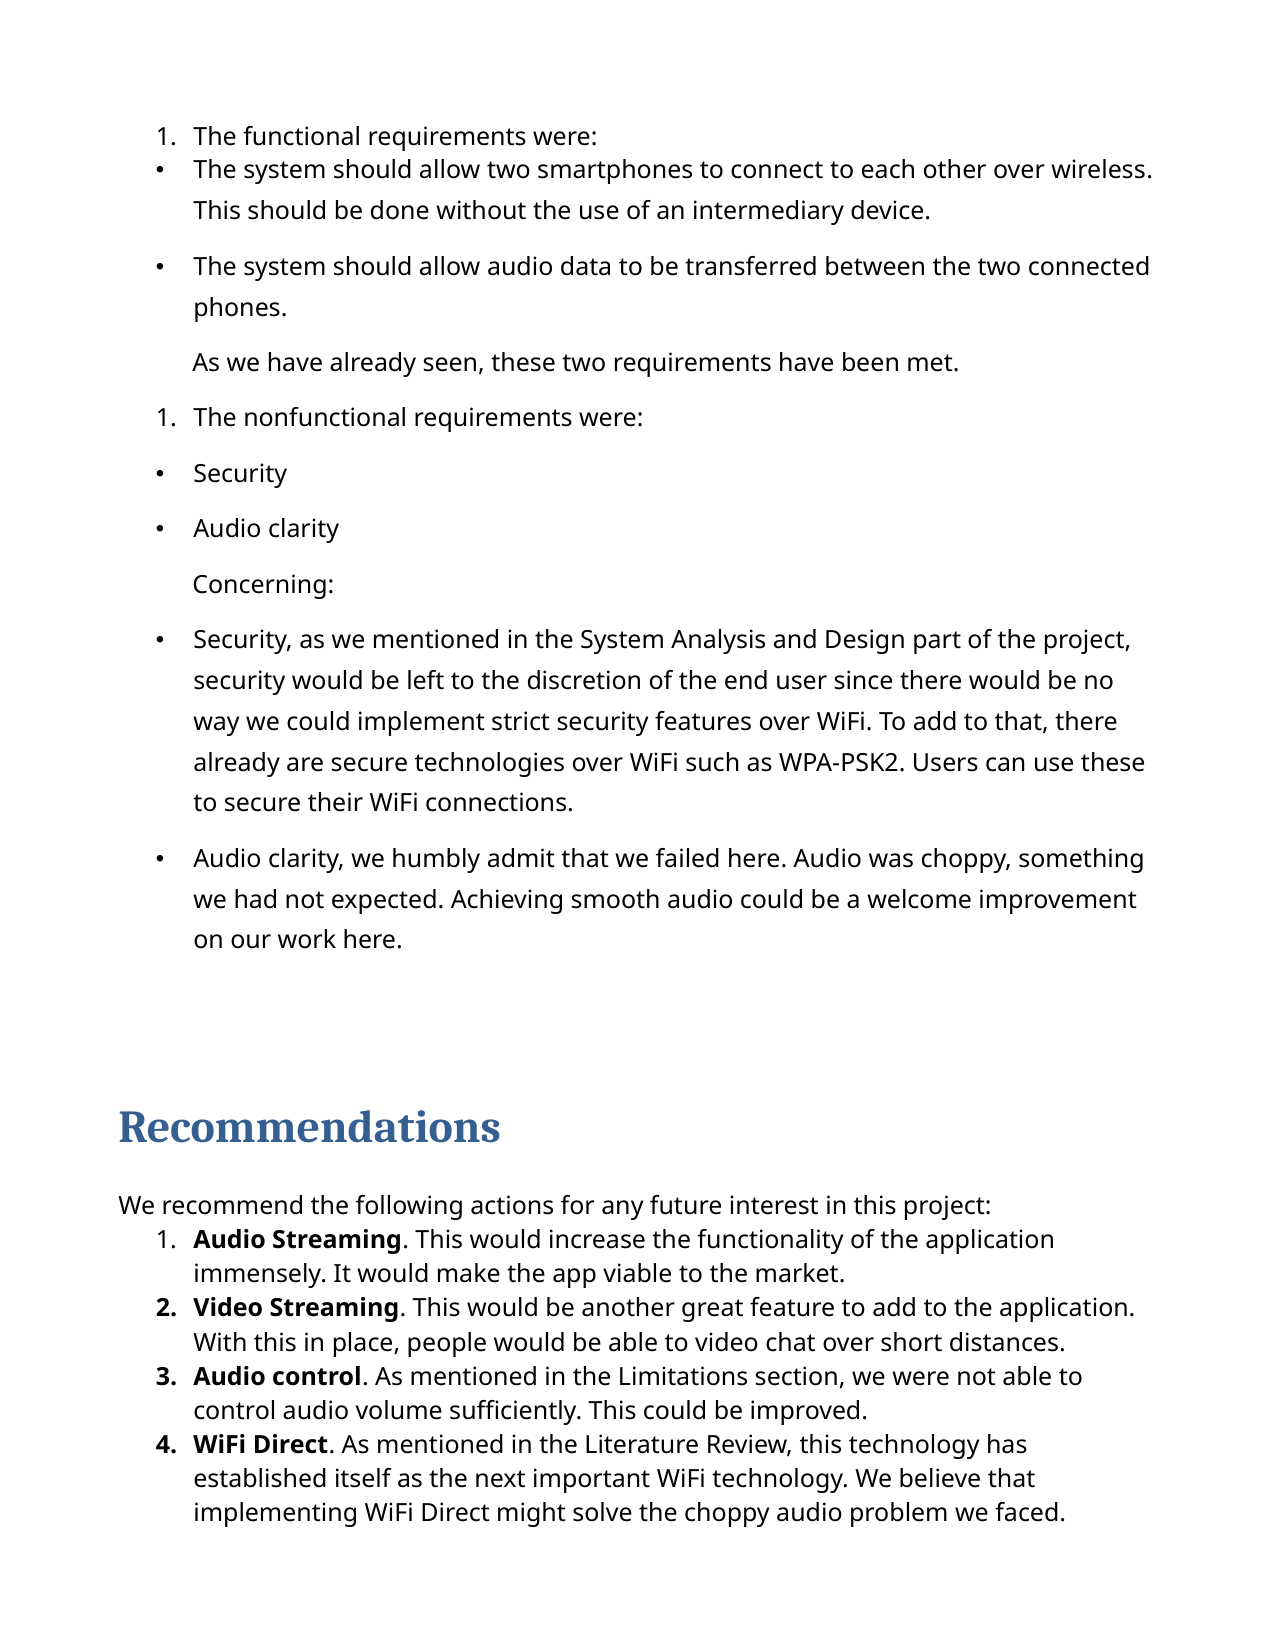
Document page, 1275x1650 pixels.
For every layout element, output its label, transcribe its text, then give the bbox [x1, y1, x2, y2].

list The functional requirements were: [156, 118, 1157, 152]
text We recommend the following actions for any future interest in this project: [118, 1188, 1157, 1222]
list The nonfunctional requirements were: [156, 400, 1157, 434]
list Video Streaming. This would be another great feature to add to the application. With this in place, people would be able to video chat over short distances. [156, 1290, 1157, 1358]
text As we have already seen, these two requirements have been met. [118, 345, 1157, 379]
list Audio clarity [156, 511, 1157, 545]
list Security [156, 456, 1157, 489]
subtitle Recommendations [118, 1101, 1157, 1154]
list Audio control. As mentioned in the Limitations section, we were not able to control audio volume sufficiently. This could be improved. [156, 1358, 1157, 1426]
list Security, as we mentioned in the System Analysis and Design part of the project, security would be left to the discretion of the end user since there would be no way we could implement strict security features over WiFi. To add to that, there already are secure technologies over WiFi such as WPA-PSK2. Users can use these to secure their WiFi connections. [156, 622, 1157, 819]
text Concerning: [118, 566, 1157, 600]
list Audio Streaming. This would increase the functionality of the application immensely. It would make the app viable to the market. [156, 1222, 1157, 1290]
list The system should allow audio data to be transferred between the two connected phones. [156, 248, 1157, 323]
list WiFi Direct. As mentioned in the Literature Review, this technology has established itself as the next important WiFi technology. We believe that implementing WiFi Direct might solve the choppy audio problem we faced. [156, 1426, 1157, 1528]
list The system should allow two smartphones to connect to each other over wireless. This should be done without the use of an intermediary device. [156, 152, 1157, 227]
list Audio clarity, we humbly admit that we failed here. Audio was choppy, something we had not expected. Achieving smooth audio could be a welcome improvement on our work here. [156, 841, 1157, 956]
